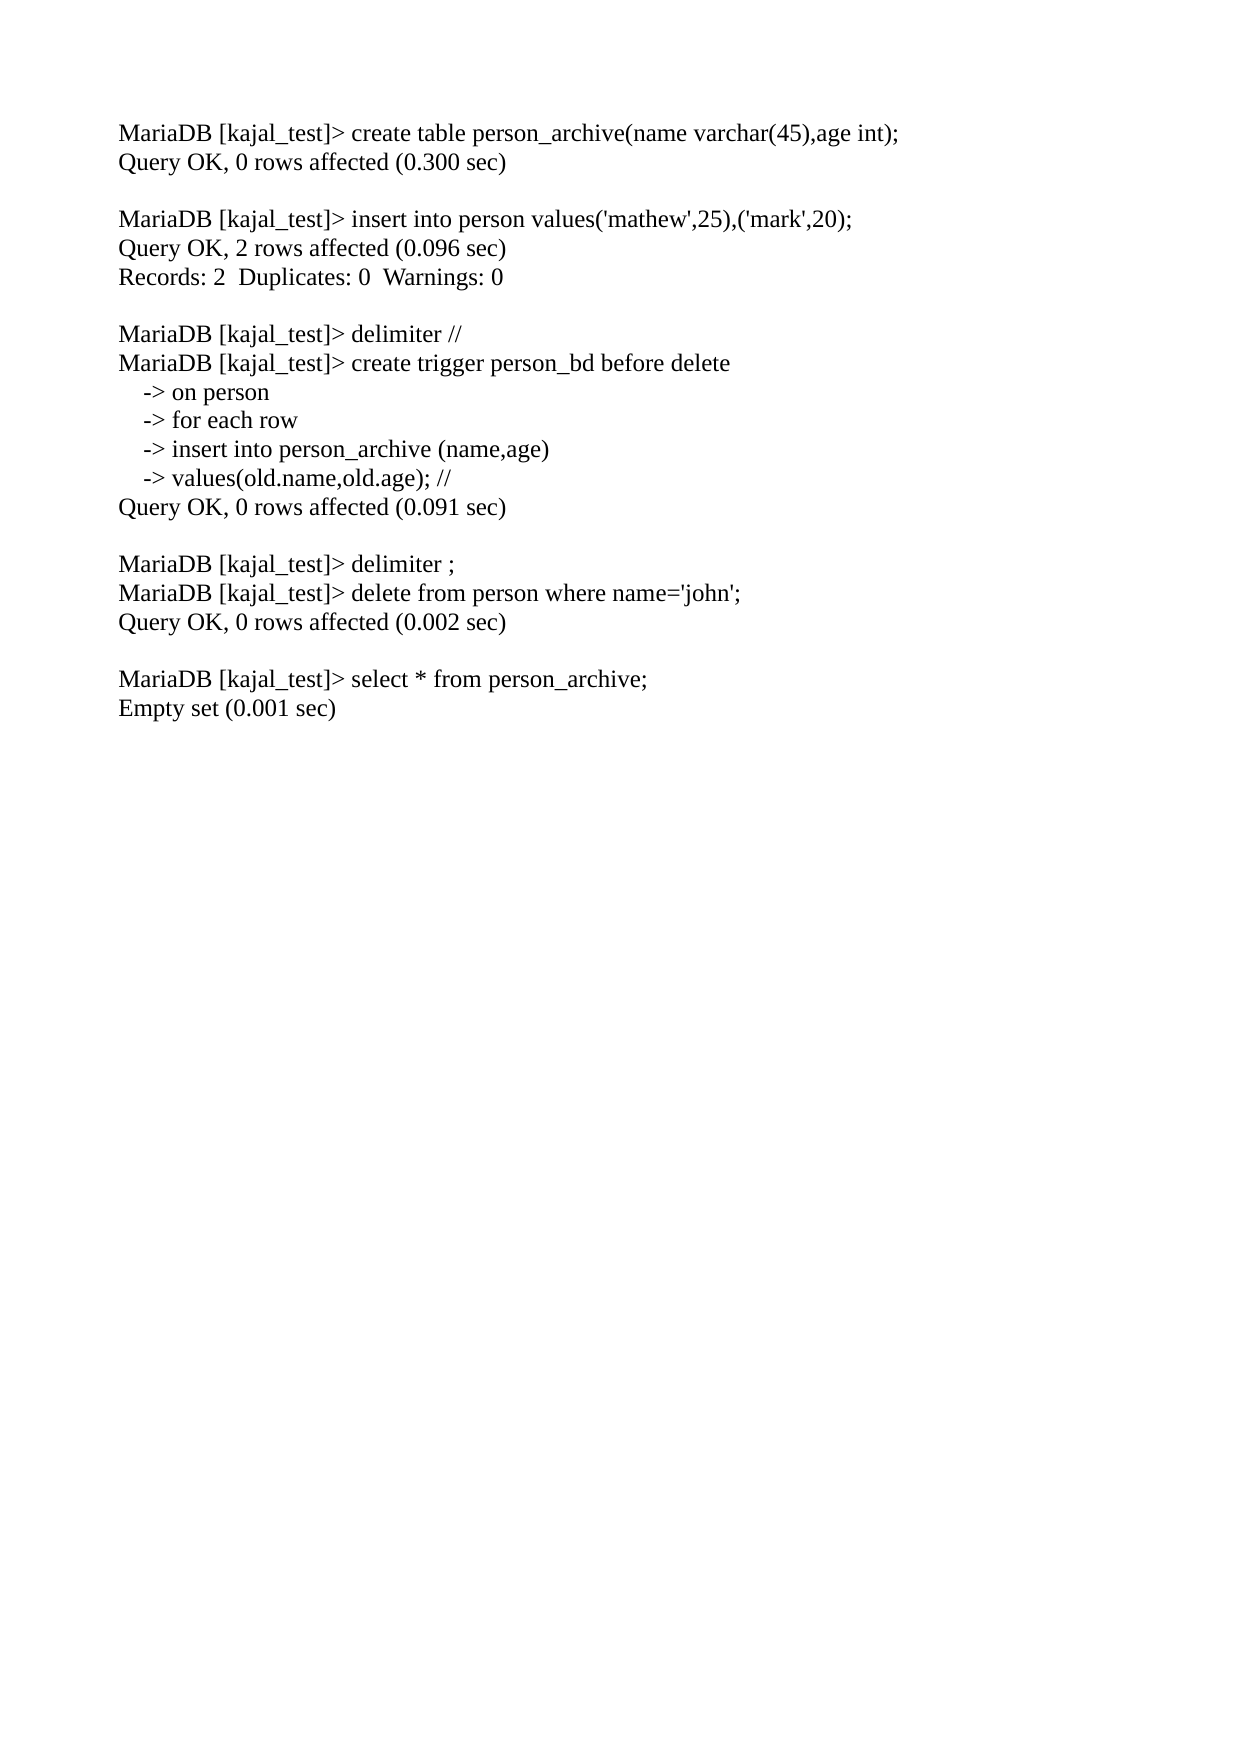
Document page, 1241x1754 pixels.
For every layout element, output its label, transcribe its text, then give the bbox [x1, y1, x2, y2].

text -> for each row [118, 406, 1122, 434]
text Empty set (0.001 sec) [118, 693, 1122, 722]
text Query OK, 0 rows affected (0.091 sec) [118, 492, 1122, 521]
text MariaDB [kajal_test]> create table person_archive(name varchar(45),age int); [118, 118, 1122, 147]
text MariaDB [kajal_test]> create trigger person_bd before delete [118, 348, 1122, 377]
text -> insert into person_archive (name,age) [118, 434, 1122, 463]
text Records: 2 Duplicates: 0 Warnings: 0 [118, 262, 1122, 291]
text MariaDB [kajal_test]> delete from person where name='john'; [118, 578, 1122, 607]
text MariaDB [kajal_test]> delimiter // [118, 319, 1122, 348]
text MariaDB [kajal_test]> insert into person values('mathew',25),('mark',20); [118, 204, 1122, 233]
text MariaDB [kajal_test]> select * from person_archive; [118, 664, 1122, 693]
text Query OK, 2 rows affected (0.096 sec) [118, 233, 1122, 262]
text MariaDB [kajal_test]> delimiter ; [118, 549, 1122, 578]
text Query OK, 0 rows affected (0.002 sec) [118, 607, 1122, 636]
text Query OK, 0 rows affected (0.300 sec) [118, 147, 1122, 176]
text -> values(old.name,old.age); // [118, 463, 1122, 492]
text -> on person [118, 377, 1122, 406]
